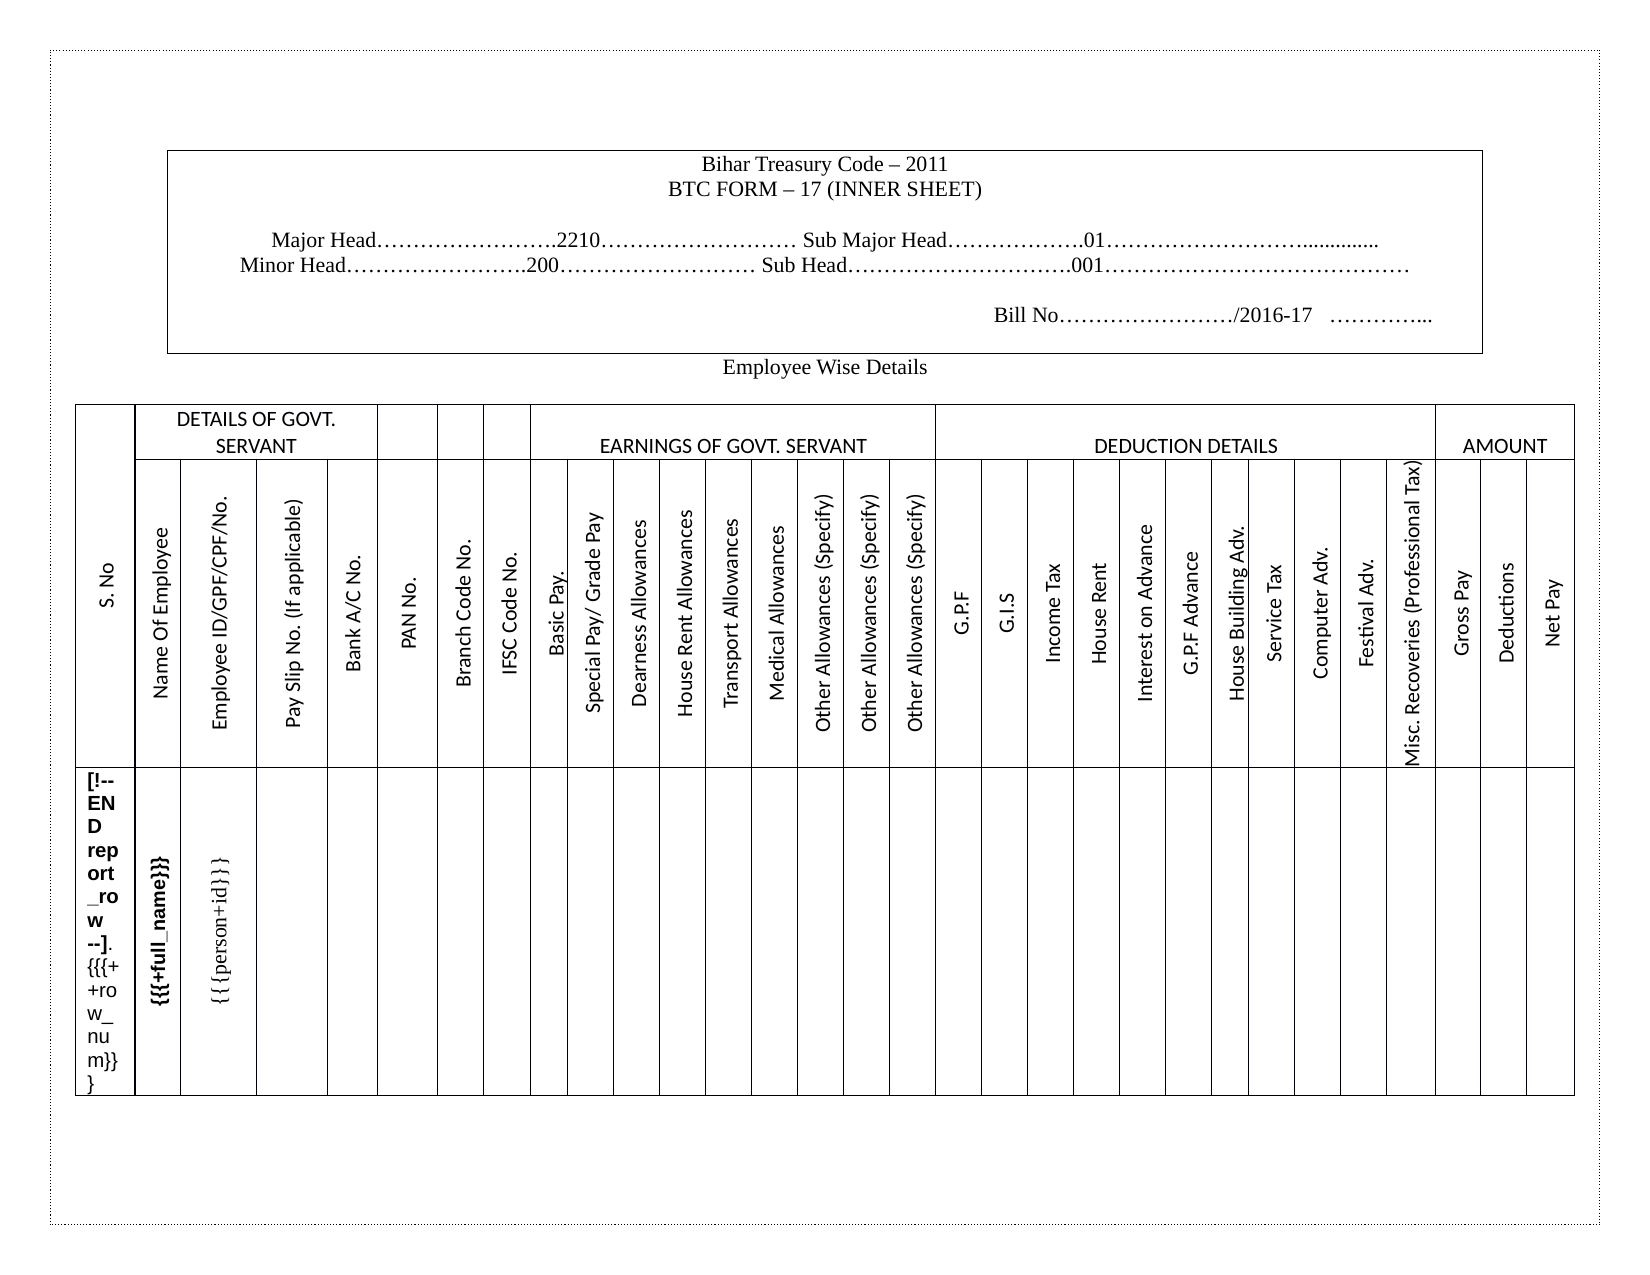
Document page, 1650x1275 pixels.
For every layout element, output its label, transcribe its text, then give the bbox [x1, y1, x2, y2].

table_cell Branch Code No. [438, 460, 483, 767]
table_cell [1166, 768, 1211, 1095]
table_cell Computer Adv. [1295, 460, 1340, 767]
table_cell [706, 768, 751, 1095]
table_cell Bank A/C No. [328, 460, 377, 767]
table_cell Misc. Recoveries (Professional Tax) [1387, 460, 1435, 767]
table_cell [1249, 768, 1294, 1095]
table_cell G.P.F [936, 460, 981, 767]
table_cell [844, 768, 889, 1095]
table_cell Gross Pay [1436, 460, 1480, 767]
table_cell House Building Adv. [1212, 460, 1248, 767]
table_cell IFSC Code No. [484, 460, 530, 767]
table_cell Other Allowances (Specify) [798, 460, 843, 767]
table_cell Interest on Advance [1120, 460, 1165, 767]
table_cell Name Of Employee [136, 460, 180, 767]
table_header [378, 405, 437, 459]
table_cell [660, 768, 705, 1095]
table_cell Employee ID/GPF/CPF/No. [181, 460, 256, 767]
table_cell [328, 768, 377, 1095]
table_cell G.I.S [982, 460, 1027, 767]
table_cell Net Pay [1527, 460, 1574, 767]
table_cell [378, 768, 437, 1095]
table_cell [752, 768, 797, 1095]
table_cell [1527, 768, 1574, 1095]
table_cell G.P.F Advance [1166, 460, 1211, 767]
table_header [438, 405, 483, 459]
table_cell Transport Allowances [706, 460, 751, 767]
table_cell [1120, 768, 1165, 1095]
table_cell Pay Slip No. (If applicable) [257, 460, 327, 767]
table_cell [257, 768, 327, 1095]
table_cell Special Pay/ Grade Pay [568, 460, 613, 767]
table_cell Basic Pay. [531, 460, 567, 767]
table_cell [568, 768, 613, 1095]
text Employee Wise Details [150, 354, 1500, 379]
table_cell [982, 768, 1027, 1095]
table_cell House Rent Allowances [660, 460, 705, 767]
table_cell [1212, 768, 1248, 1095]
table_cell Medical Allowances [752, 460, 797, 767]
table_cell [1341, 768, 1386, 1095]
table_cell [1074, 768, 1119, 1095]
table_cell [484, 768, 530, 1095]
table_cell Service Tax [1249, 460, 1294, 767]
table_cell Deductions [1481, 460, 1526, 767]
table_cell Other Allowances (Specify) [844, 460, 889, 767]
table_cell [1436, 768, 1480, 1095]
table_header Bihar Treasury Code – 2011 BTC FORM – 17 (INNER SHEET) Major Head…………………….2210……………………… Sub Major Head……………….01……………………….............. Minor Head…………………….200……………………… Sub Head………………………….001…………………………………… Bill No……………………/2016-17 …………... [168, 151, 1482, 353]
table_header DETAILS OF GOVT. SERVANT [136, 405, 377, 459]
table_header DEDUCTION DETAILS [936, 405, 1435, 459]
table_cell {{{+full_name}}} [136, 768, 180, 1095]
table_cell Other Allowances (Specify) [890, 460, 935, 767]
table_cell [438, 768, 483, 1095]
table_header AMOUNT [1436, 405, 1574, 459]
table_cell [1028, 768, 1073, 1095]
table_cell [890, 768, 935, 1095]
table_cell Festival Adv. [1341, 460, 1386, 767]
table_cell [1295, 768, 1340, 1095]
table_cell {{{person+id}}} [181, 768, 256, 1095]
table_cell [936, 768, 981, 1095]
table_cell Dearness Allowances [614, 460, 659, 767]
table_cell [798, 768, 843, 1095]
table_cell [1481, 768, 1526, 1095]
table_header S. No [76, 405, 134, 767]
table_cell [531, 768, 567, 1095]
table_cell PAN No. [378, 460, 437, 767]
table_cell House Rent [1074, 460, 1119, 767]
table_cell [614, 768, 659, 1095]
table_cell Income Tax [1028, 460, 1073, 767]
table_header EARNINGS OF GOVT. SERVANT [531, 405, 935, 459]
table_cell [1387, 768, 1435, 1095]
table_header [484, 405, 530, 459]
table_cell [!--END report_row --]. {{{++row_num}}} [76, 768, 134, 1095]
